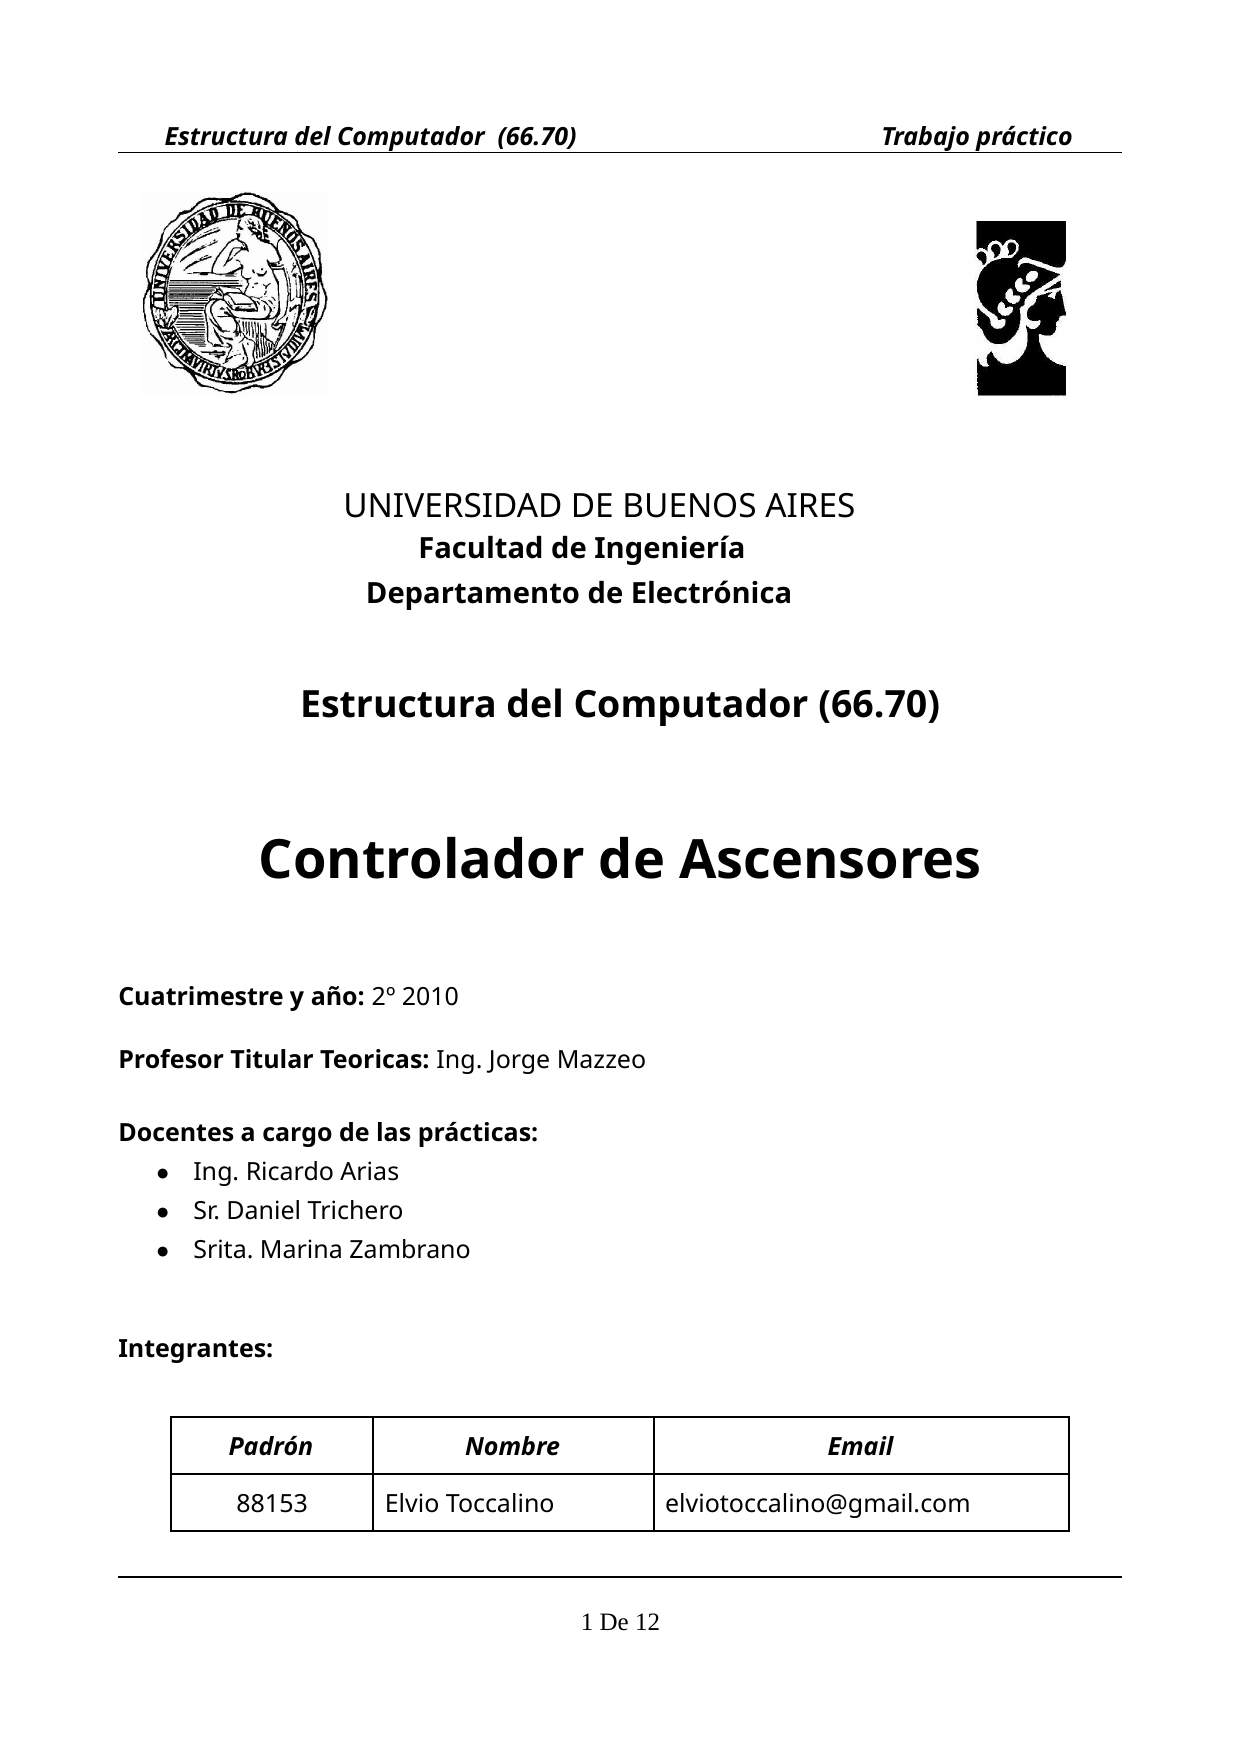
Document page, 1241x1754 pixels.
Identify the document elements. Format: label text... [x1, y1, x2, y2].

text Controlador de Ascensores [118, 820, 1122, 894]
picture [141, 191, 329, 397]
text Cuatrimestre y año: 2º 2010 [118, 979, 1122, 1013]
table_header Nombre [374, 1418, 653, 1473]
subtitle Integrantes: [118, 1330, 1122, 1364]
list Sr. Daniel Trichero [156, 1193, 1122, 1227]
text UNIVERSIDAD DE BUENOS AIRES [343, 482, 1122, 527]
text Profesor Titular Teoricas: Ing. Jorge Mazzeo [118, 1041, 1122, 1075]
list Srita. Marina Zambrano [156, 1232, 1122, 1266]
text Docentes a cargo de las prácticas: [118, 1114, 1122, 1149]
table_header Email [655, 1418, 1068, 1473]
list Ing. Ricardo Arias [156, 1154, 1122, 1188]
table_cell 88153 [172, 1475, 372, 1530]
table_cell elviotoccalino@gmail.com [655, 1475, 1068, 1530]
picture [974, 221, 1069, 397]
table_header Padrón [172, 1418, 372, 1473]
text Facultad de Ingeniería [343, 527, 1122, 567]
text Estructura del Computador (66.70) [118, 677, 1122, 728]
text Departamento de Electrónica [343, 573, 1122, 612]
table_cell Elvio Toccalino [374, 1475, 653, 1530]
